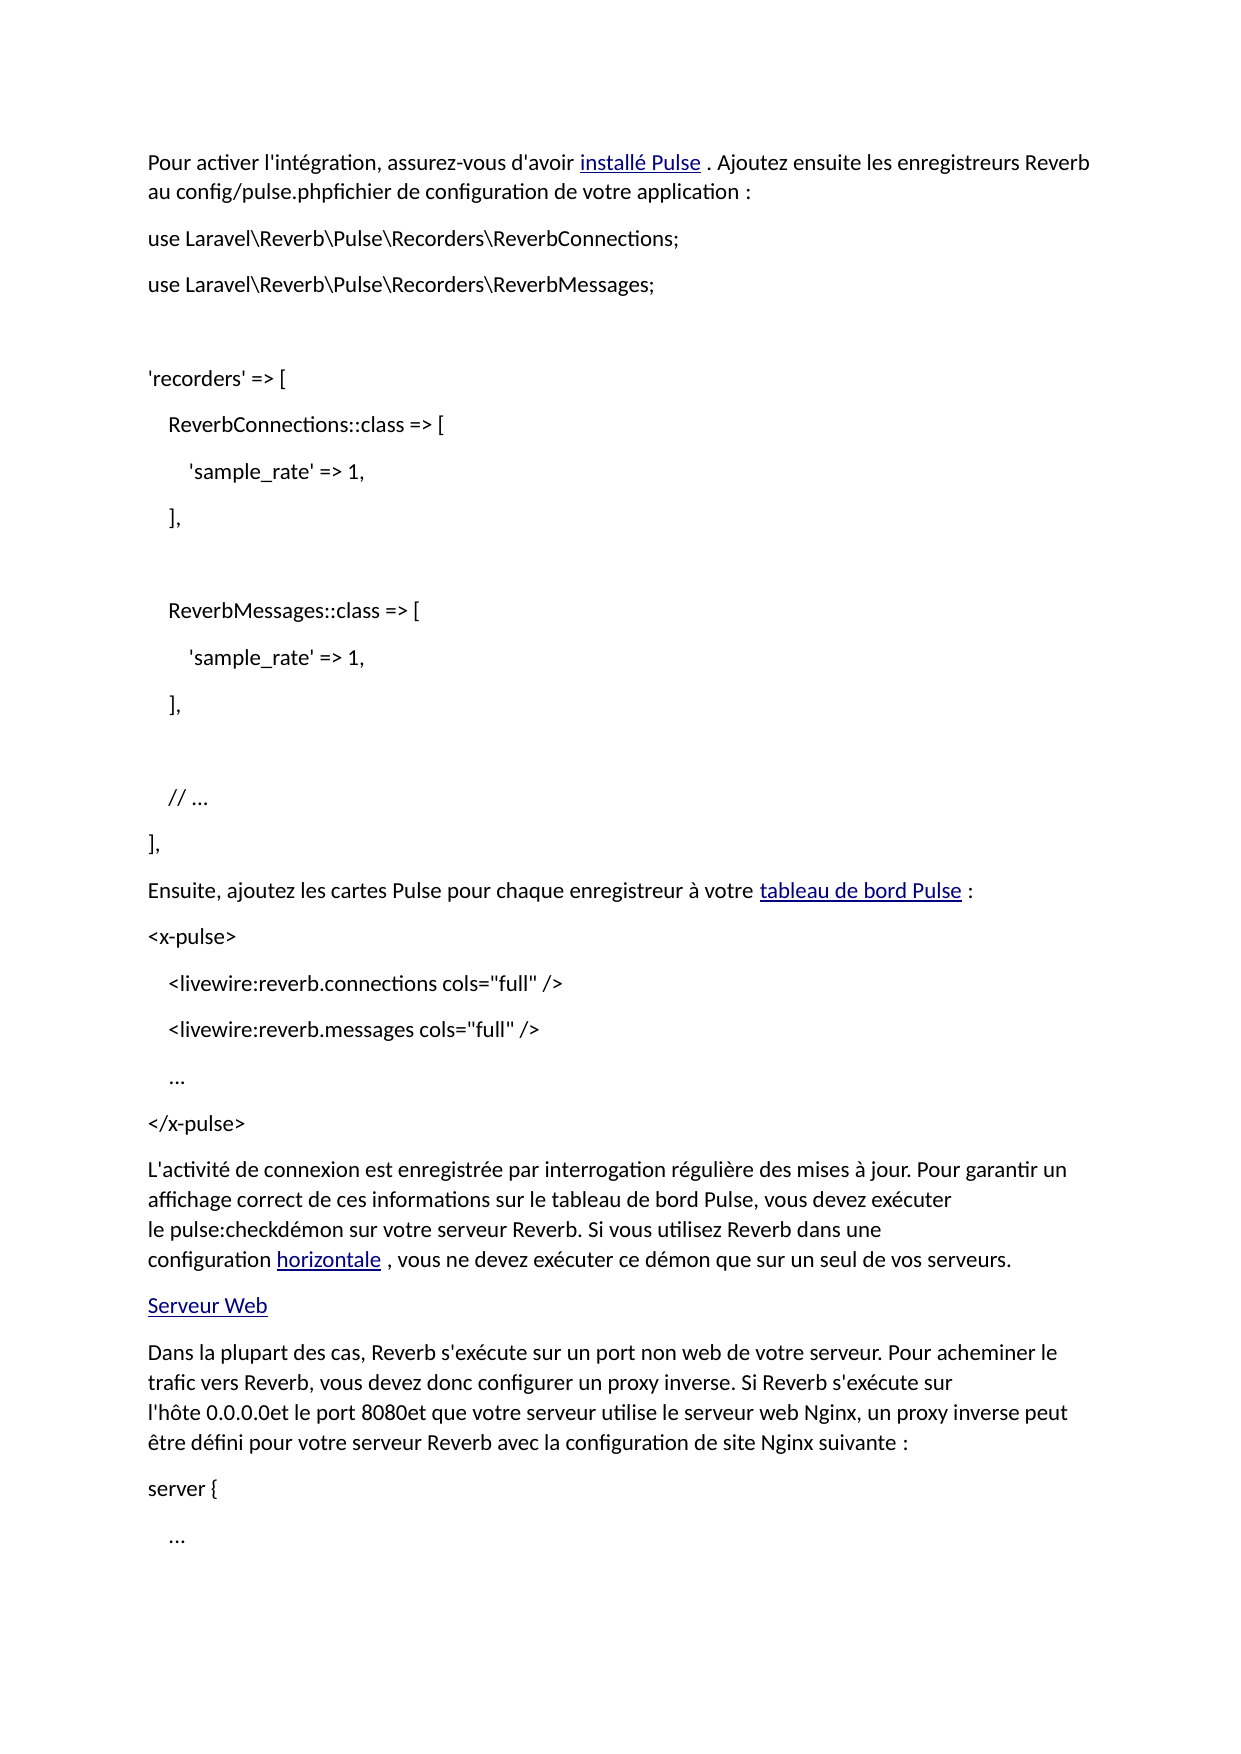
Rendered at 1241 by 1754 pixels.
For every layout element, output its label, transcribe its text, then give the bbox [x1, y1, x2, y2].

text 'sample_rate' => 1, [148, 457, 1093, 485]
text </x-pulse> [148, 1109, 1093, 1137]
text L'activité de connexion est enregistrée par interrogation régulière des mises à jour. Pour garantir un affichage correct de ces informations sur le tableau de bord Pulse, vous devez exécuter le pulse:checkdémon sur votre serveur Reverb. Si vous utilisez Reverb dans une configuration horizontale , vous ne devez exécuter ce démon que sur un seul de vos serveurs. [148, 1155, 1093, 1273]
text 'recorders' => [ [148, 364, 1093, 392]
text ], [148, 829, 1093, 857]
text ... [148, 1521, 1093, 1549]
text server { [148, 1474, 1093, 1502]
text ReverbMessages::class => [ [148, 597, 1093, 624]
text // ... [148, 783, 1093, 811]
text <x-pulse> [148, 922, 1093, 951]
text ], [148, 690, 1093, 718]
text Serveur Web [148, 1292, 1093, 1319]
text use Laravel\Reverb\Pulse\Recorders\ReverbMessages; [148, 271, 1093, 299]
text use Laravel\Reverb\Pulse\Recorders\ReverbConnections; [148, 224, 1093, 252]
text ... [148, 1062, 1093, 1090]
text <livewire:reverb.messages cols="full" /> [148, 1016, 1093, 1044]
text Ensuite, ajoutez les cartes Pulse pour chaque enregistreur à votre tableau de bord Pulse : [148, 876, 1093, 904]
text Dans la plupart des cas, Reverb s'exécute sur un port non web de votre serveur. Pour acheminer le trafic vers Reverb, vous devez donc configurer un proxy inverse. Si Reverb s'exécute sur l'hôte 0.0.0.0et le port 8080et que votre serveur utilise le serveur web Nginx, un proxy inverse peut être défini pour votre serveur Reverb avec la configuration de site Nginx suivante : [148, 1338, 1093, 1456]
text <livewire:reverb.connections cols="full" /> [148, 969, 1093, 997]
text ], [148, 503, 1093, 531]
text ReverbConnections::class => [ [148, 410, 1093, 438]
text 'sample_rate' => 1, [148, 643, 1093, 671]
text Pour activer l'intégration, assurez-vous d'avoir installé Pulse . Ajoutez ensuite les enregistreurs Reverb au config/pulse.phpfichier de configuration de votre application : [148, 148, 1093, 206]
